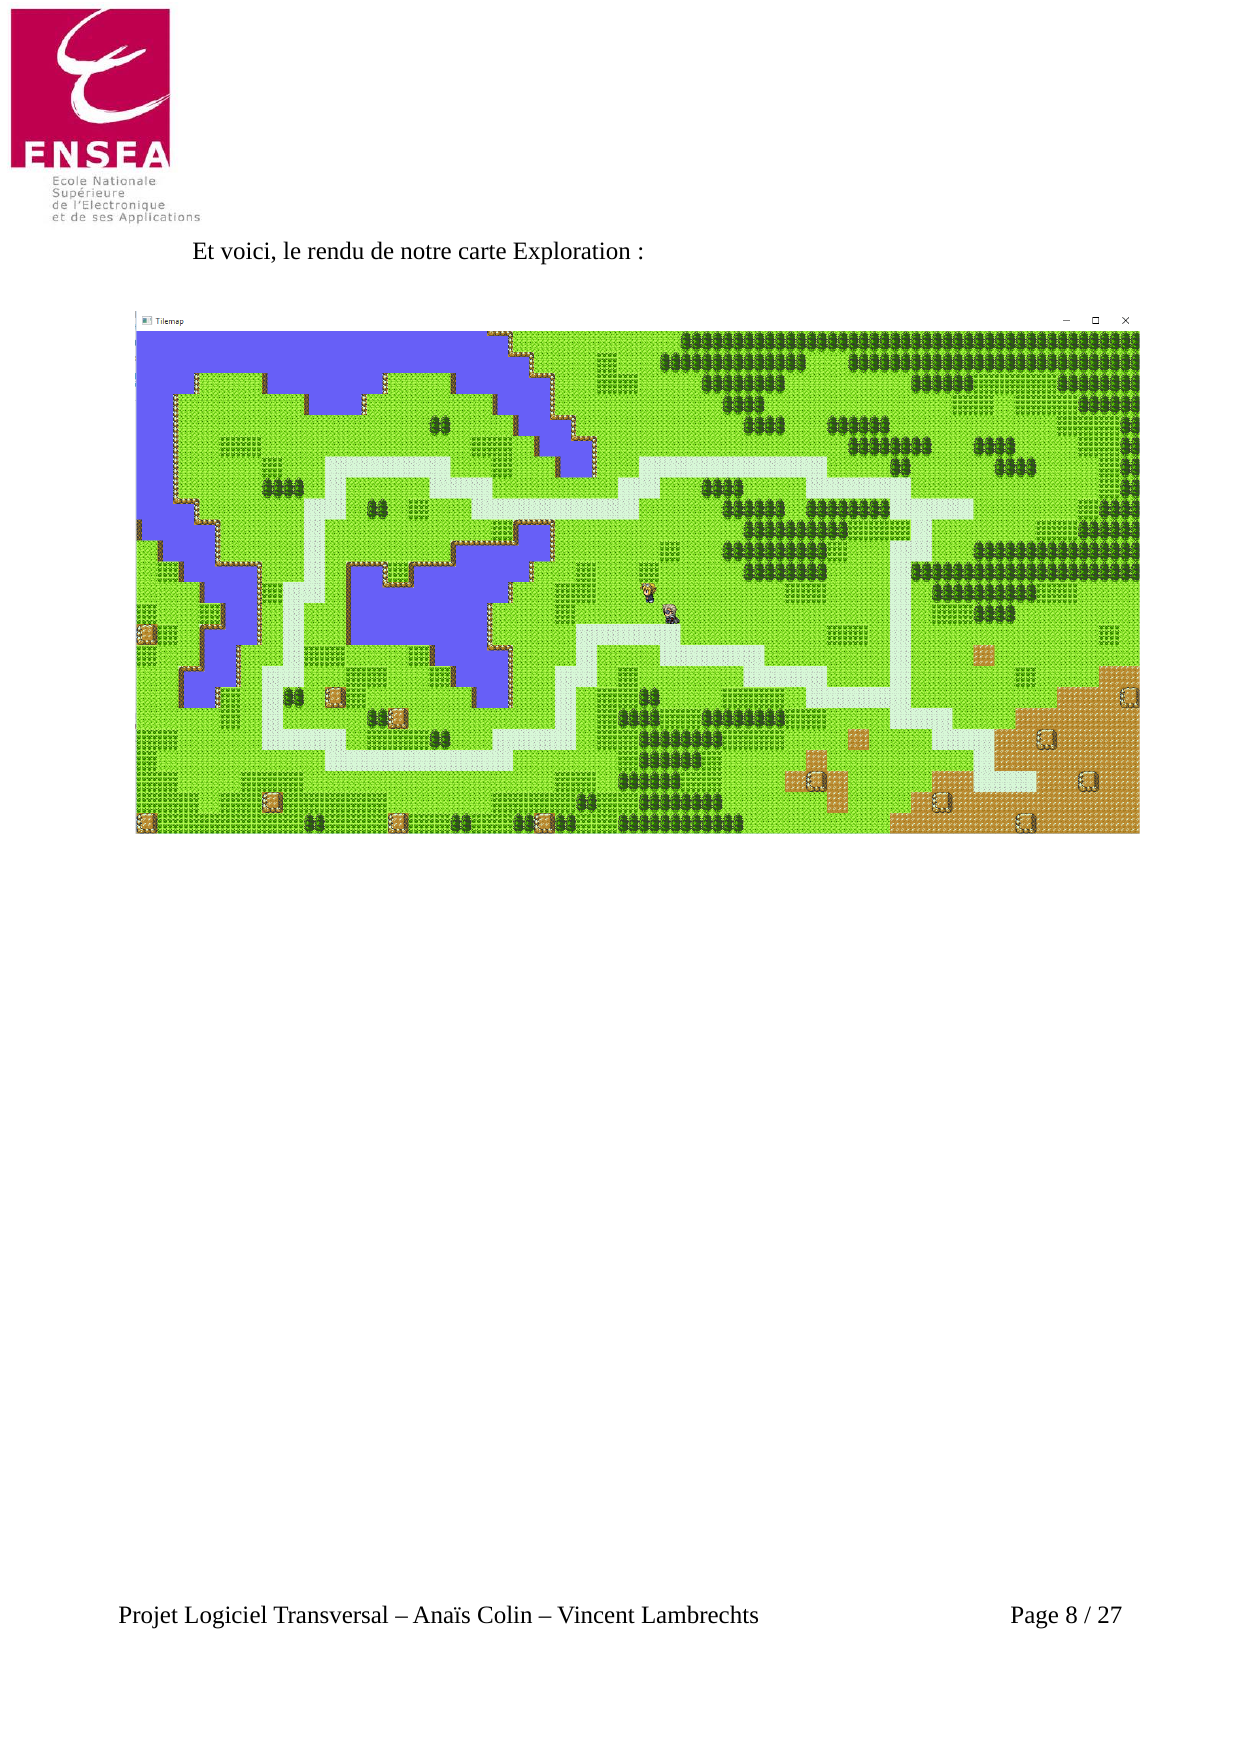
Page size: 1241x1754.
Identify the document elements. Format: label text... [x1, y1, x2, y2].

text Et voici, le rendu de notre carte Exploration : [118, 236, 1122, 265]
